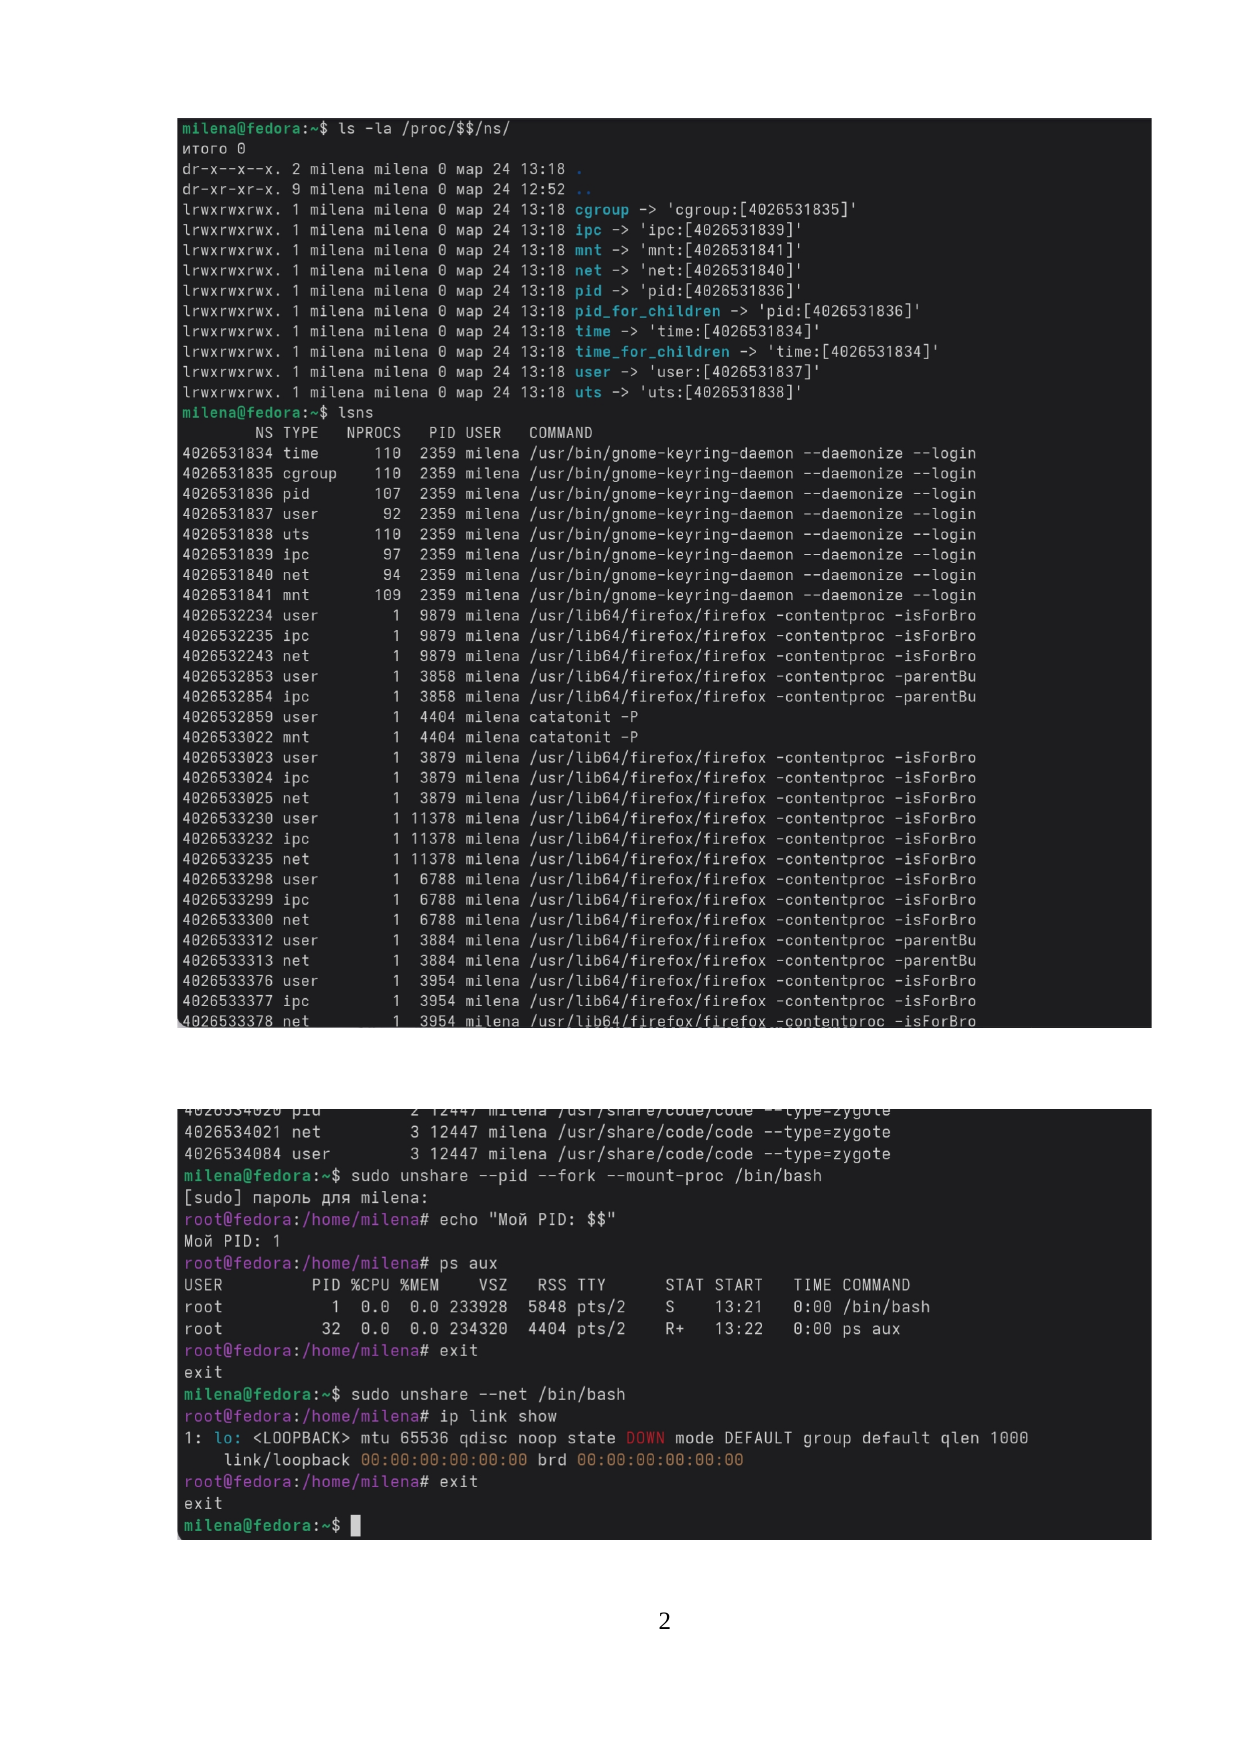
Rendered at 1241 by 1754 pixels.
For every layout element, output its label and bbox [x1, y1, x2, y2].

picture [177, 118, 1152, 1028]
picture [177, 1109, 1152, 1540]
